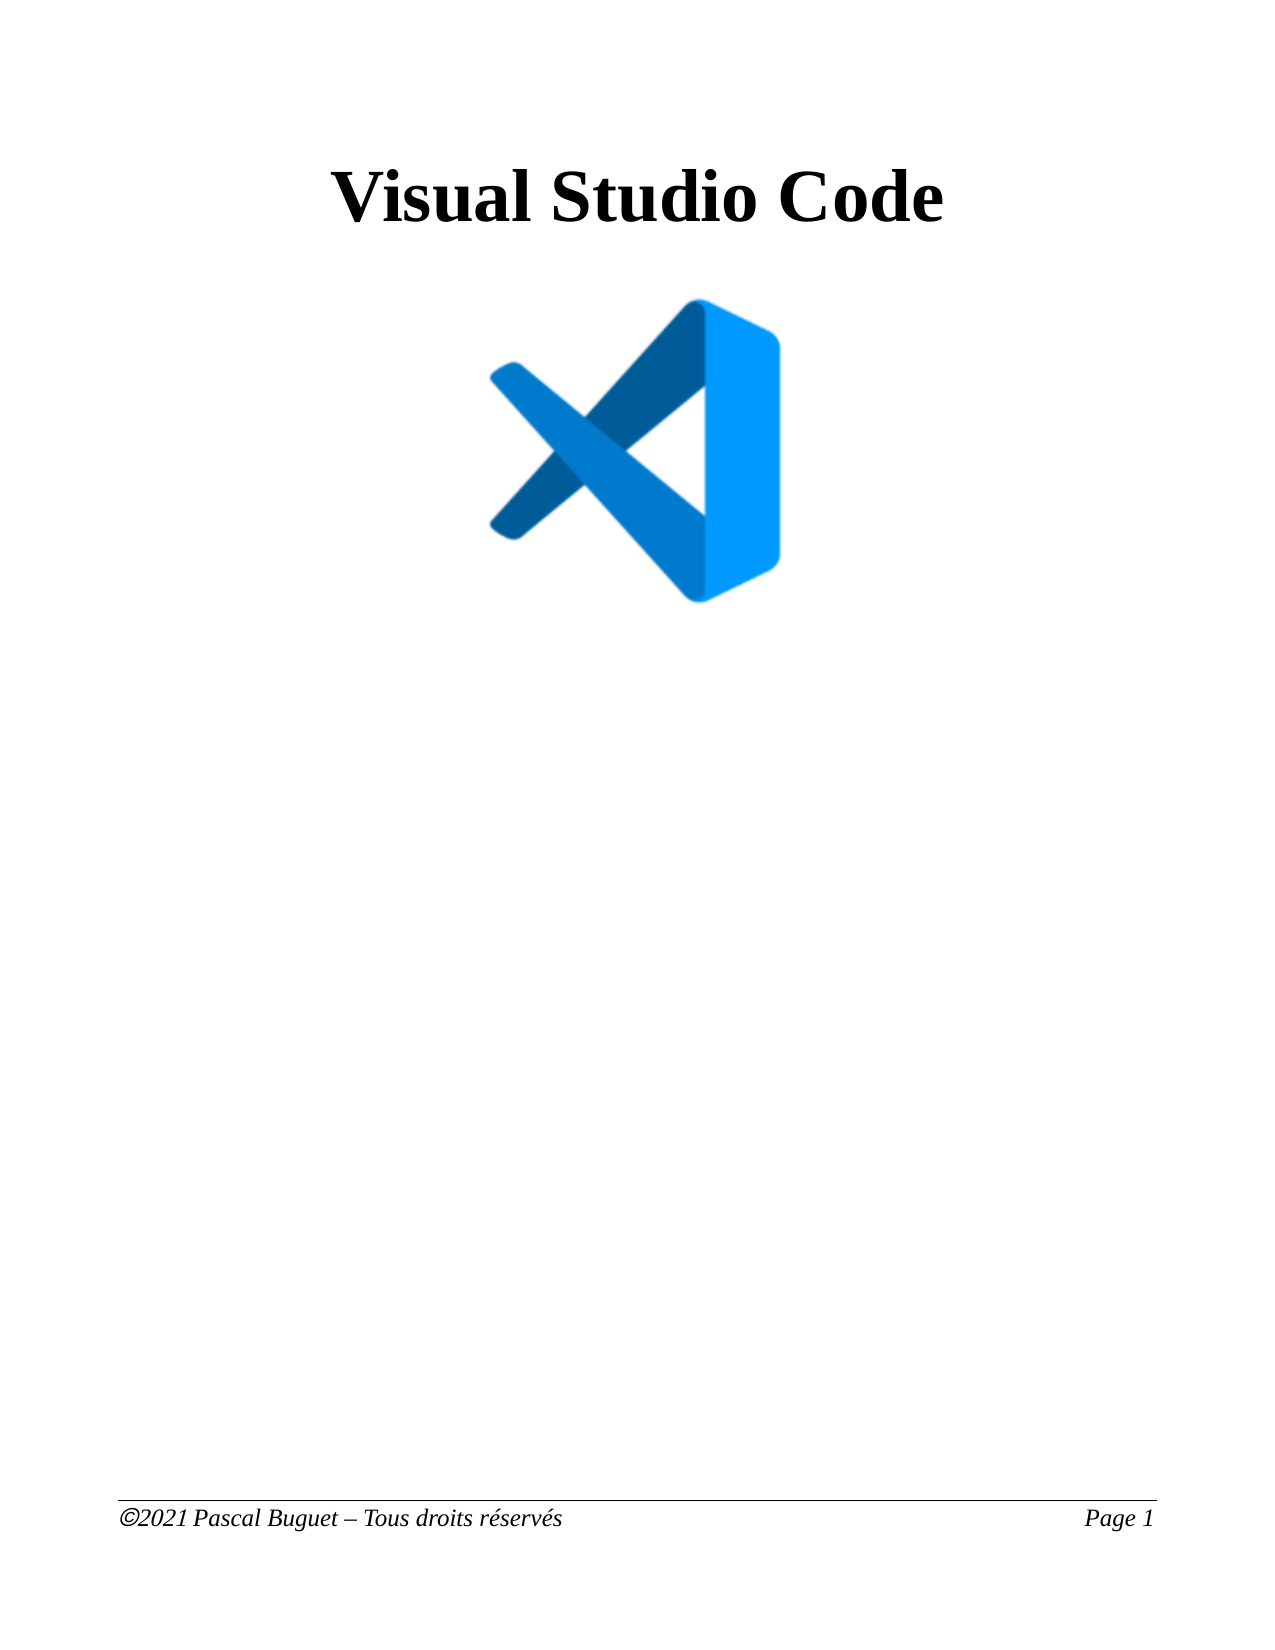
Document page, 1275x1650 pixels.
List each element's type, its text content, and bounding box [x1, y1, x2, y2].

picture [431, 271, 844, 627]
text Visual Studio Code [118, 152, 1157, 238]
